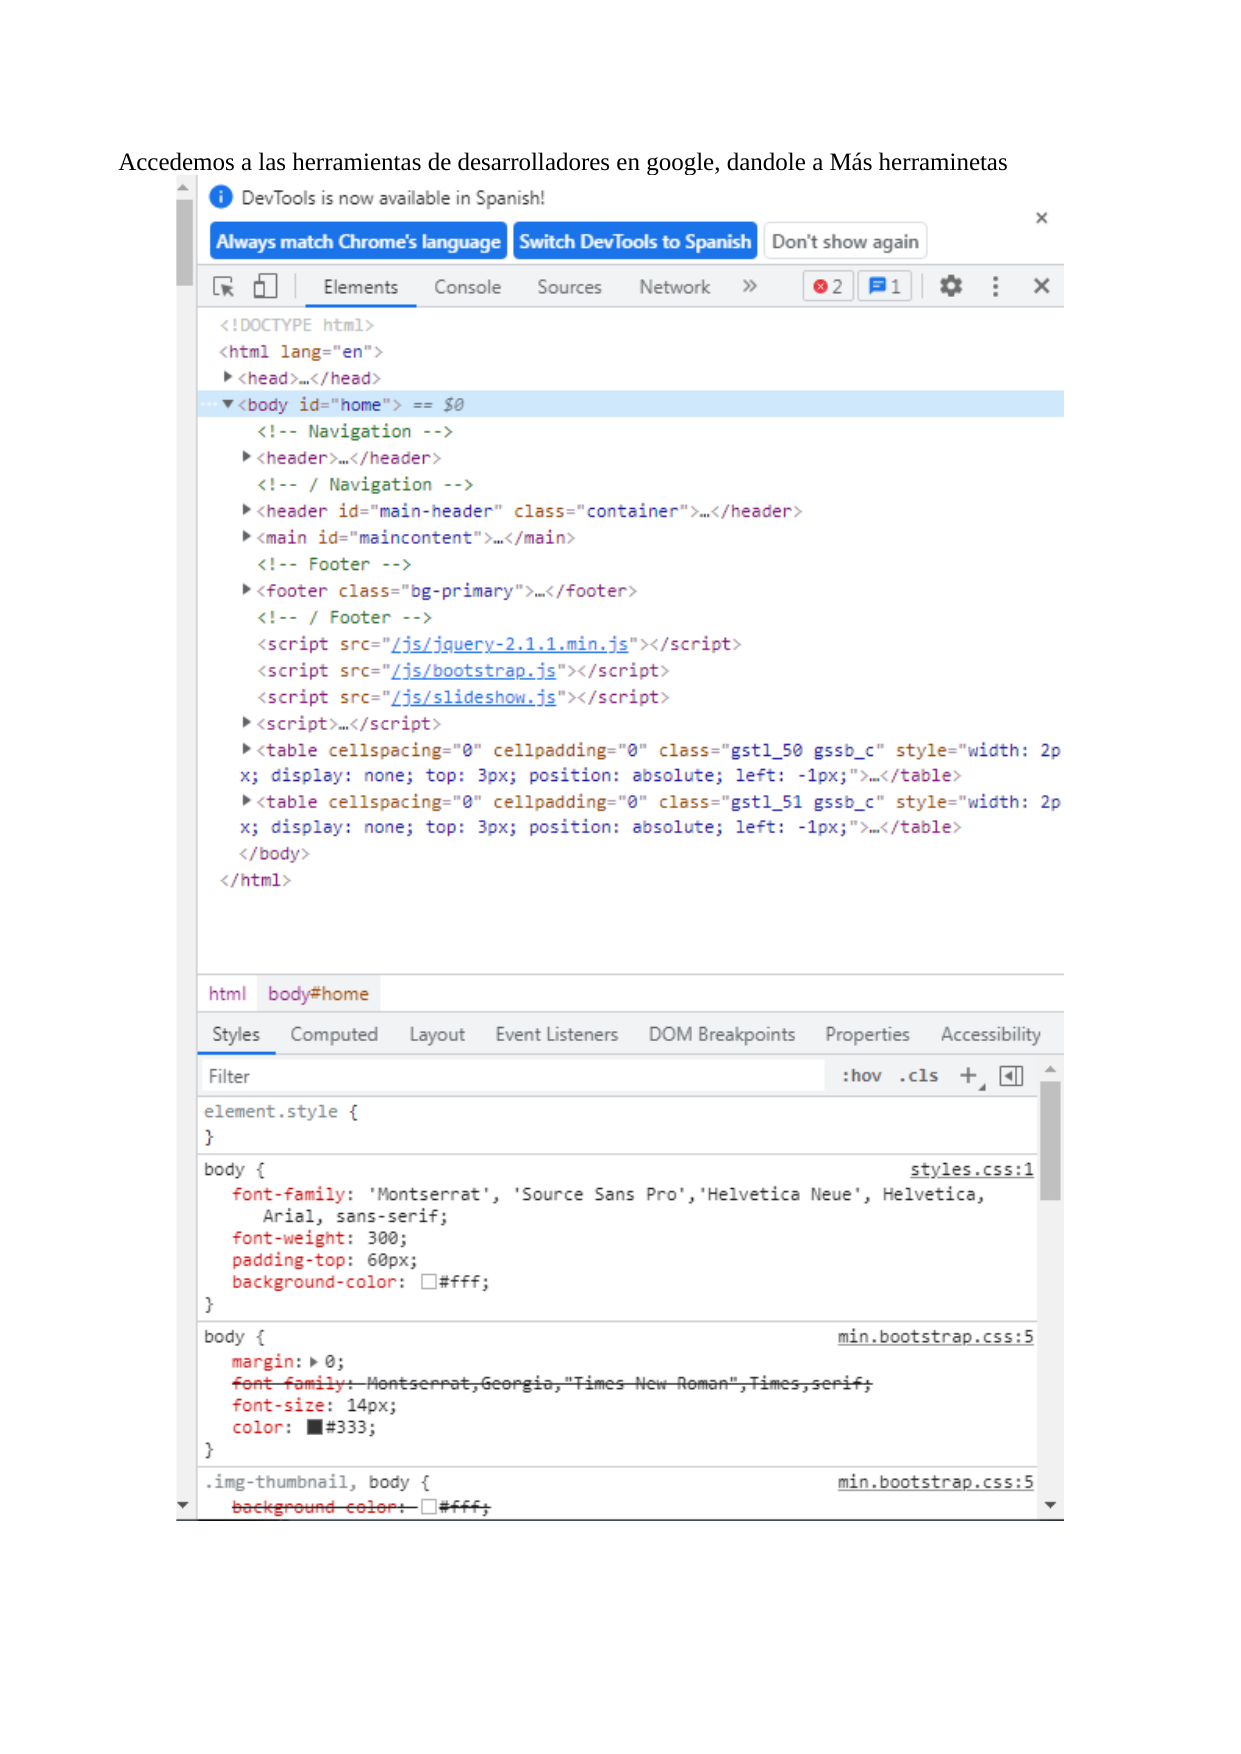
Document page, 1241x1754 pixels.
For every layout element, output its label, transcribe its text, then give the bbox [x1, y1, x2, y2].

picture [176, 175, 1064, 1521]
text Accedemos a las herramientas de desarrolladores en google, dandole a Más herraminetas [118, 147, 1122, 176]
